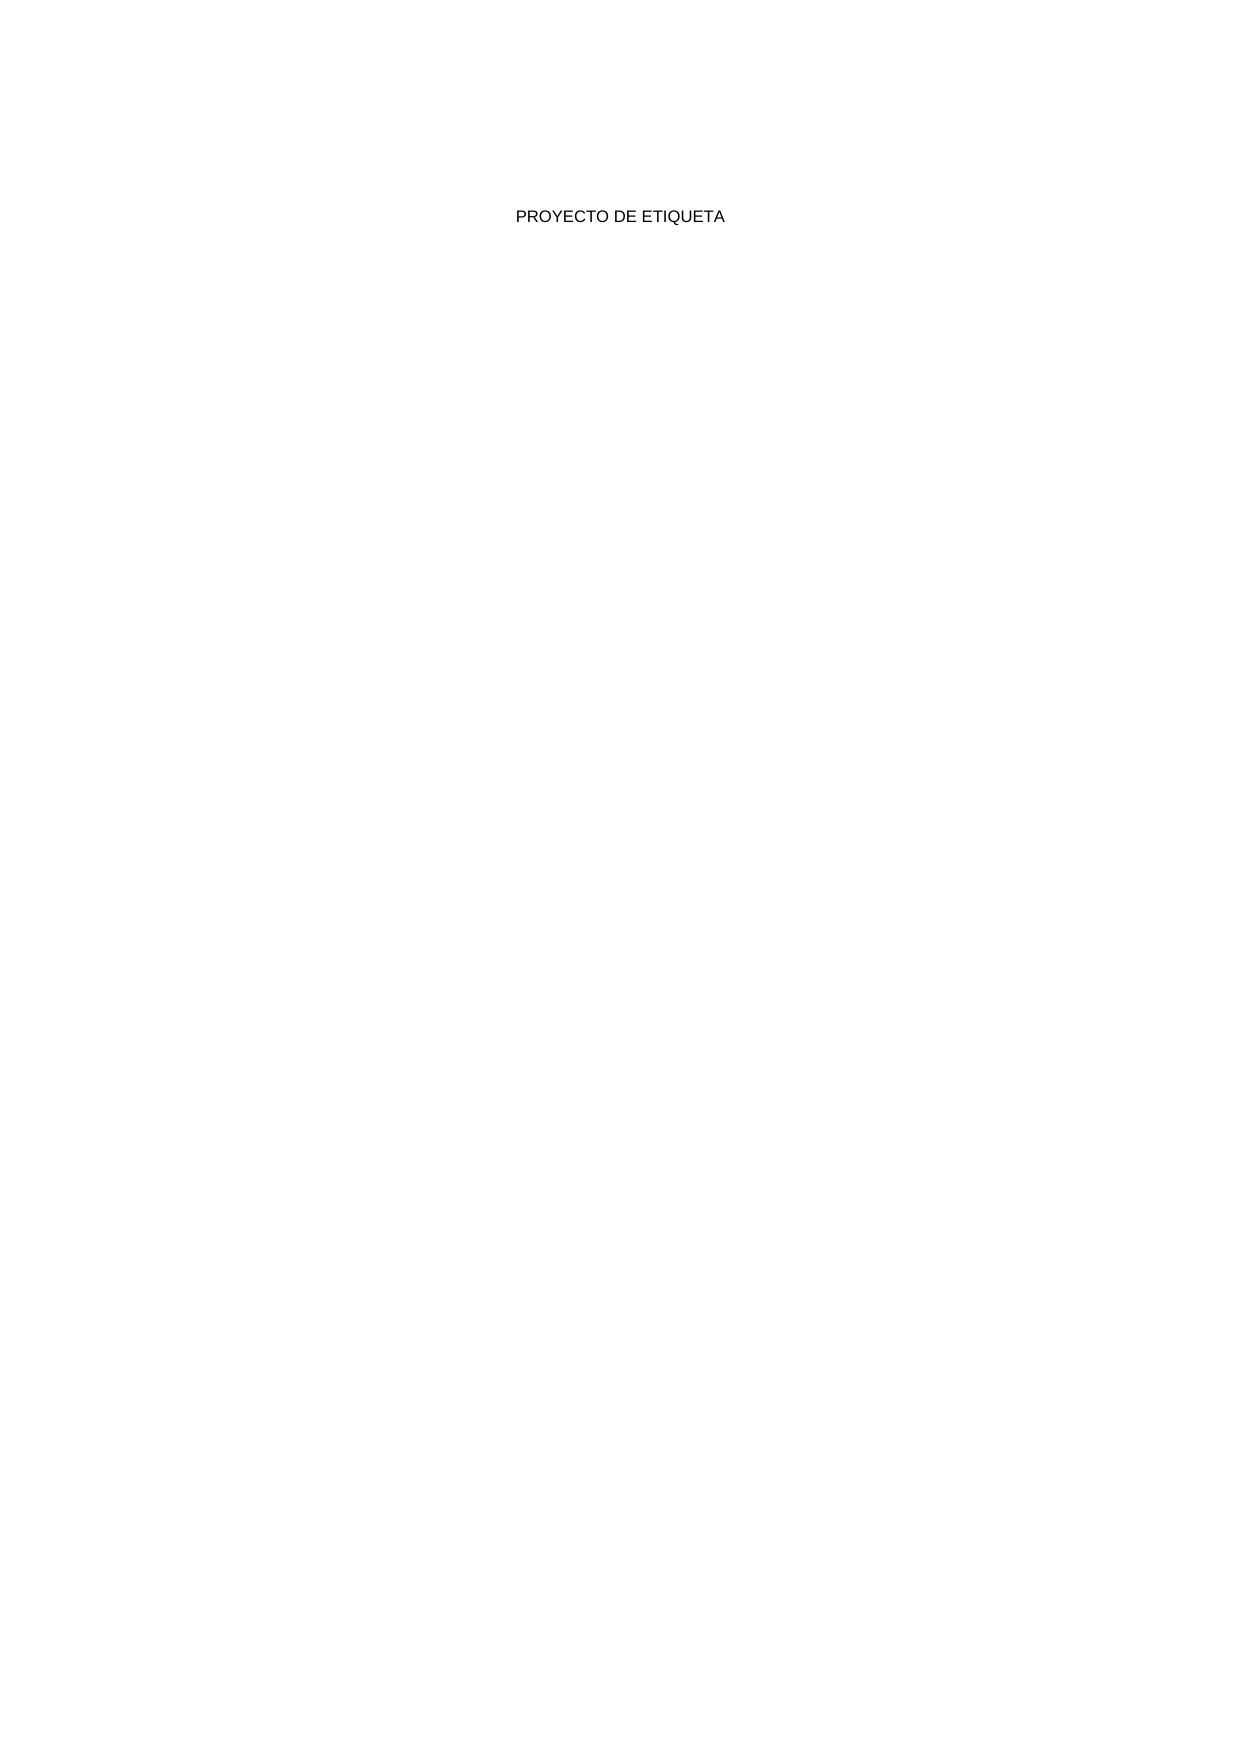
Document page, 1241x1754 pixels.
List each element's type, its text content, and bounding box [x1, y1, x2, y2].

text </for> [177, 245, 1045, 269]
